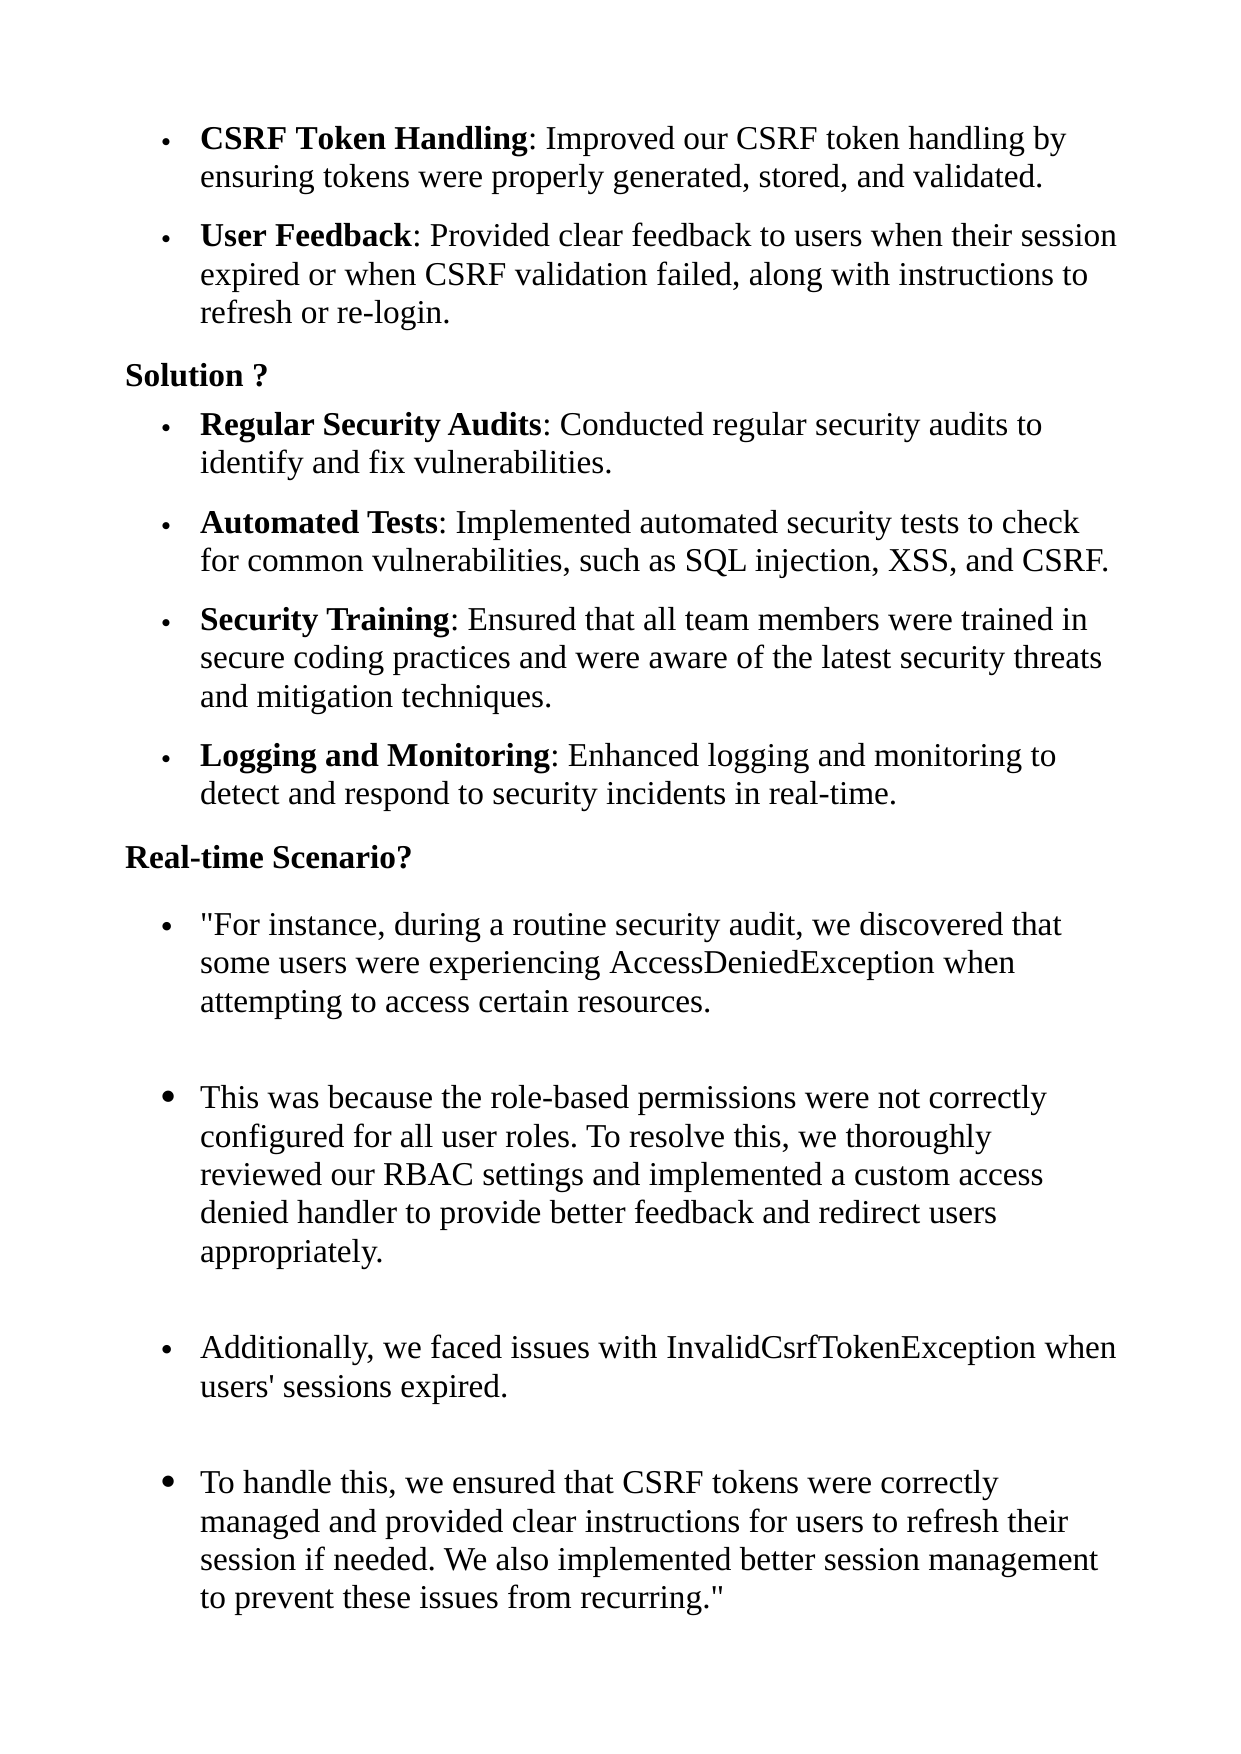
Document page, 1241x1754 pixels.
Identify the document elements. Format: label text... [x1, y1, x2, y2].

list This was because the role-based permissions were not correctly configured for all user roles. To resolve this, we thoroughly reviewed our RBAC settings and implemented a custom access denied handler to provide better feedback and redirect users appropriately. [162, 1078, 1122, 1269]
list Additionally, we faced issues with InvalidCsrfTokenException when users' sessions expired. [162, 1328, 1122, 1404]
subtitle Real-time Scenario? [125, 837, 1122, 875]
list Security Training: Ensured that all team members were trained in secure coding practices and were aware of the latest security threats and mitigation techniques. [162, 599, 1122, 714]
subtitle Solution ? [125, 356, 1122, 394]
list To handle this, we ensured that CSRF tokens were correctly managed and provided clear instructions for users to refresh their session if needed. We also implemented better session management to prevent these issues from recurring." [162, 1463, 1122, 1616]
list Automated Tests: Implemented automated security tests to check for common vulnerabilities, such as SQL injection, XSS, and CSRF. [162, 502, 1122, 578]
list "For instance, during a routine security audit, we discovered that some users were experiencing AccessDeniedException when attempting to access certain resources. [162, 904, 1122, 1019]
list User Feedback: Provided clear feedback to users when their session expired or when CSRF validation failed, along with instructions to refresh or re-login. [162, 216, 1122, 331]
list Regular Security Audits: Conducted regular security audits to identify and fix vulnerabilities. [162, 404, 1122, 481]
list CSRF Token Handling: Improved our CSRF token handling by ensuring tokens were properly generated, stored, and validated. [162, 118, 1122, 195]
list Logging and Monitoring: Enhanced logging and monitoring to detect and respond to security incidents in real-time. [162, 735, 1122, 812]
